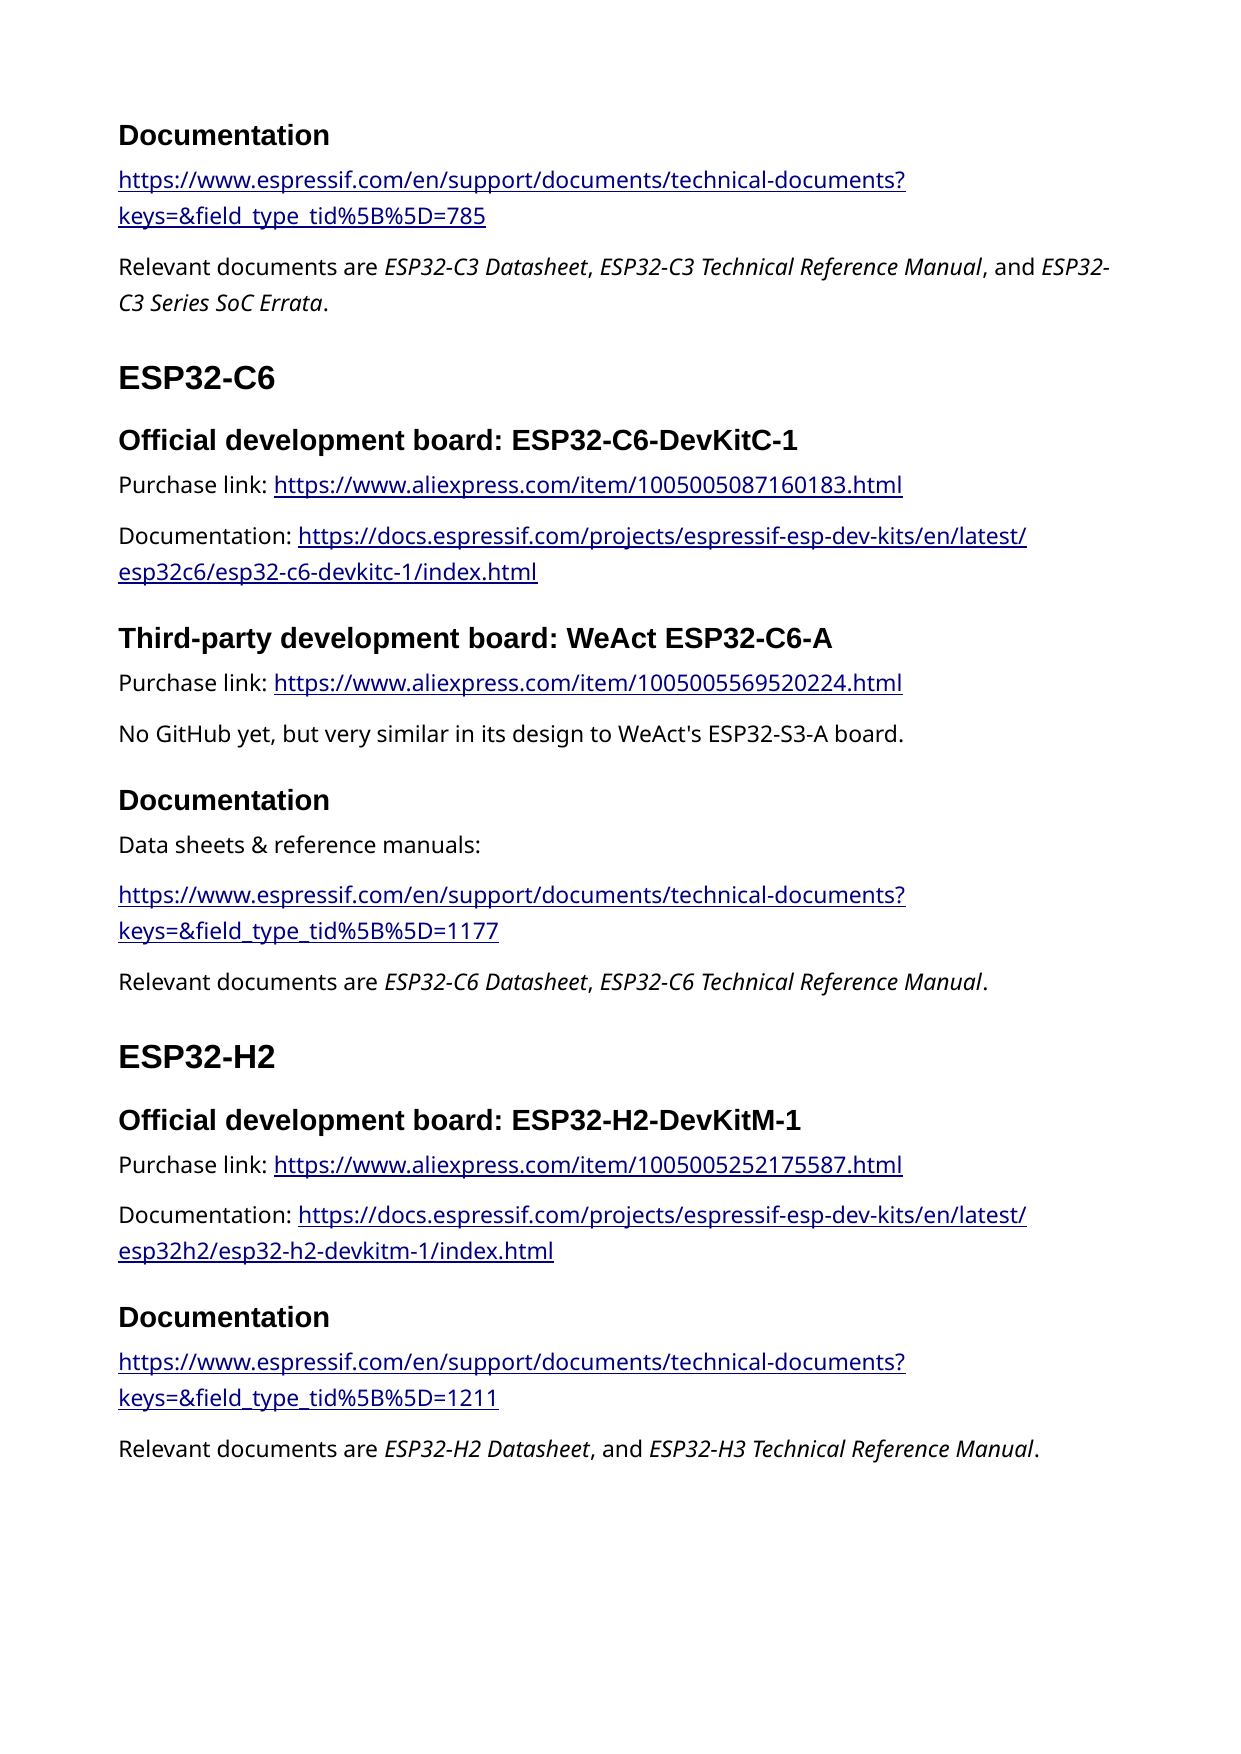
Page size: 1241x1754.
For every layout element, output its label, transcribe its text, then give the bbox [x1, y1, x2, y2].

text https://www.espressif.com/en/support/documents/technical-documents?keys=&field_type_tid%5B%5D=1177 [118, 879, 1122, 946]
text Documentation: https://docs.espressif.com/projects/espressif-esp-dev-kits/en/latest/esp32h2/esp32-h2-devkitm-1/index.html [118, 1199, 1122, 1266]
text Relevant documents are ESP32-C3 Datasheet, ESP32-C3 Technical Reference Manual, and ESP32-C3 Series SoC Errata. [118, 251, 1122, 318]
subtitle Documentation [118, 118, 1122, 152]
text Relevant documents are ESP32-H2 Datasheet, and ESP32-H3 Technical Reference Manual. [118, 1433, 1122, 1464]
text Relevant documents are ESP32-C6 Datasheet, ESP32-C6 Technical Reference Manual. [118, 966, 1122, 997]
text Purchase link: https://www.aliexpress.com/item/1005005569520224.html [118, 667, 1122, 698]
text No GitHub yet, but very similar in its design to WeAct's ESP32-S3-A board. [118, 718, 1122, 749]
subtitle ESP32-H2 [118, 1037, 1122, 1076]
text https://www.espressif.com/en/support/documents/technical-documents?keys=&field_type_tid%5B%5D=1211 [118, 1346, 1122, 1413]
text Documentation: https://docs.espressif.com/projects/espressif-esp-dev-kits/en/latest/esp32c6/esp32-c6-devkitc-1/index.html [118, 520, 1122, 587]
text https://www.espressif.com/en/support/documents/technical-documents?keys=&field_type_tid%5B%5D=785 [118, 164, 1122, 231]
text Data sheets & reference manuals: [118, 829, 1122, 860]
text Purchase link: https://www.aliexpress.com/item/1005005087160183.html [118, 469, 1122, 501]
subtitle Documentation [118, 1300, 1122, 1334]
subtitle Documentation [118, 783, 1122, 816]
subtitle Official development board: ESP32-C6-DevKitC-1 [118, 423, 1122, 457]
subtitle Official development board: ESP32-H2-DevKitM-1 [118, 1103, 1122, 1136]
subtitle Third-party development board: WeAct ESP32-C6-A [118, 621, 1122, 654]
subtitle ESP32-C6 [118, 358, 1122, 396]
text Purchase link: https://www.aliexpress.com/item/1005005252175587.html [118, 1149, 1122, 1180]
